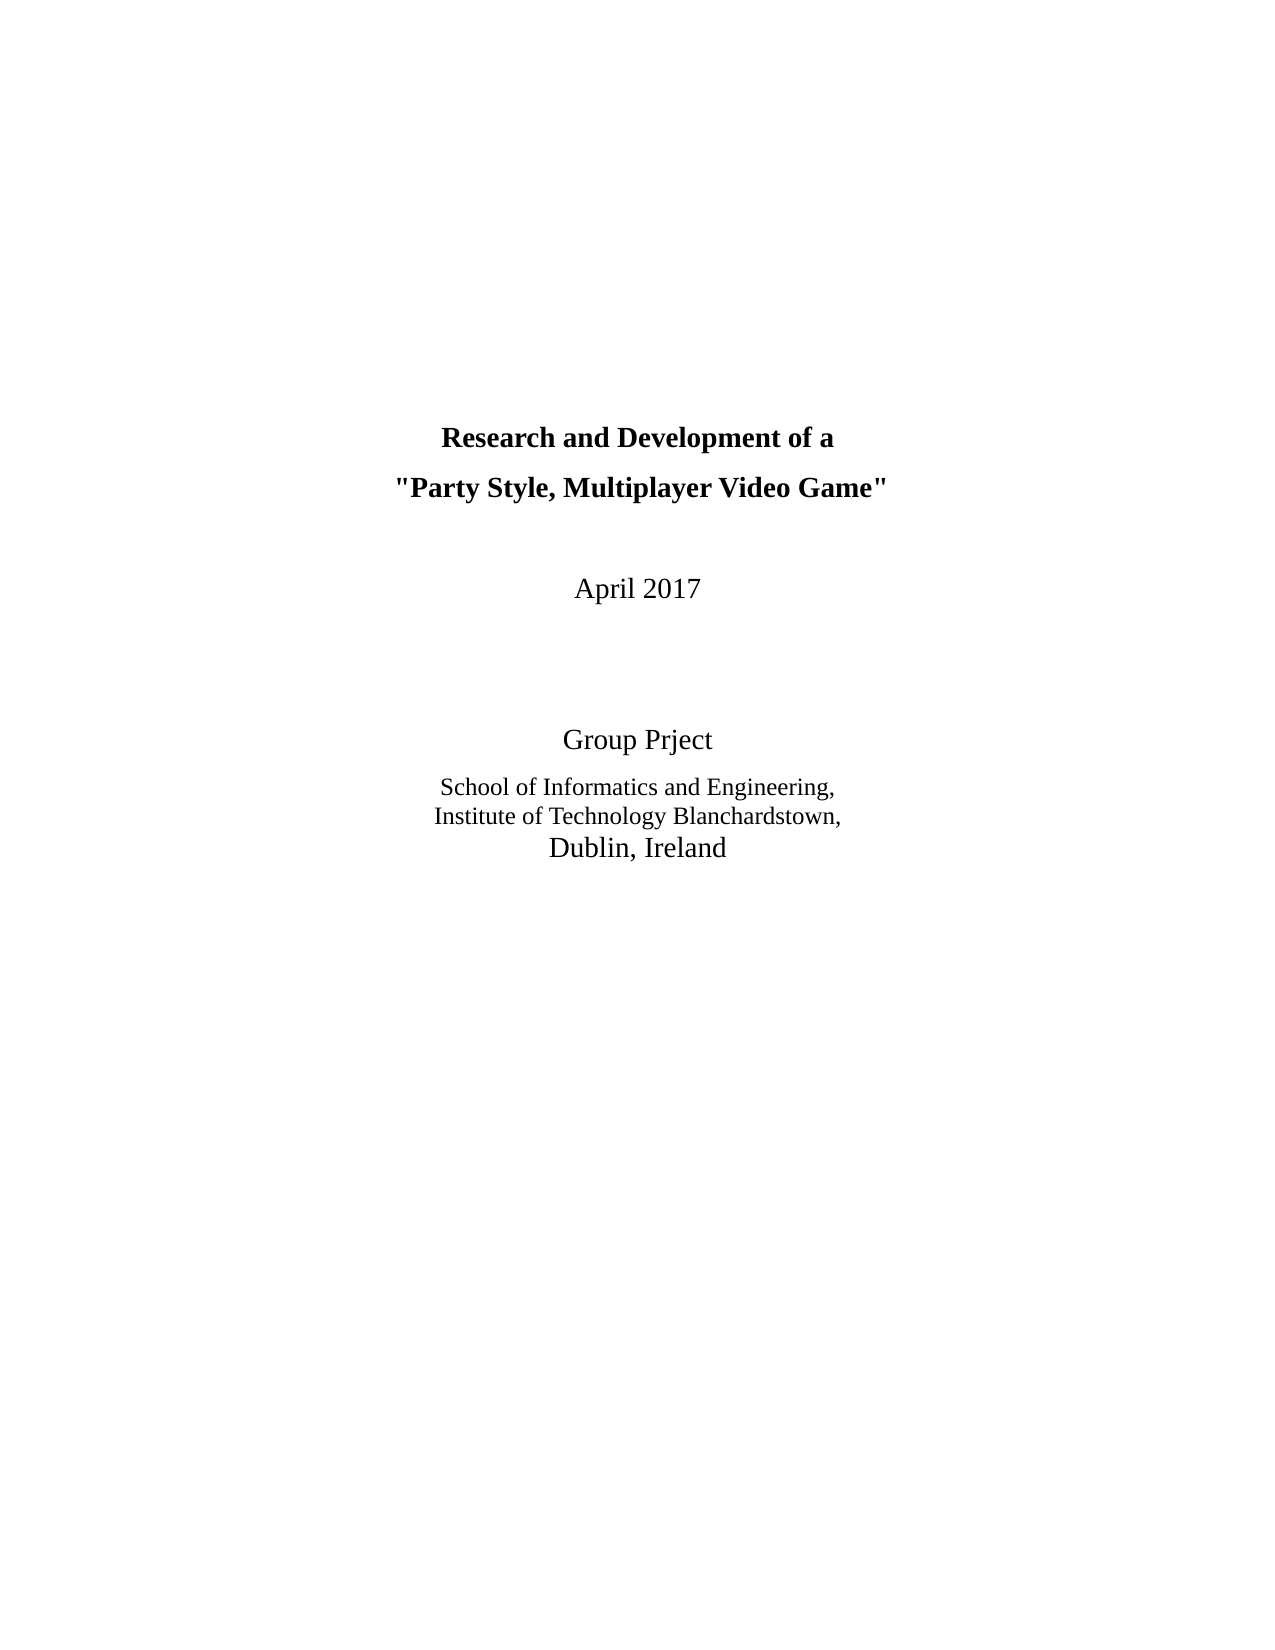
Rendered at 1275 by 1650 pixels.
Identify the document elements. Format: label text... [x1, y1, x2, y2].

text Group Prject [118, 722, 1157, 755]
text April 2017 [118, 571, 1157, 604]
text Research and Development of a [118, 420, 1157, 453]
text School of Informatics and Engineering, [118, 772, 1157, 801]
text Dublin, Ireland [118, 830, 1157, 863]
text "Party Style, Multiplayer Video Game" [118, 470, 1157, 504]
text Institute of Technology Blanchardstown, [118, 801, 1157, 830]
